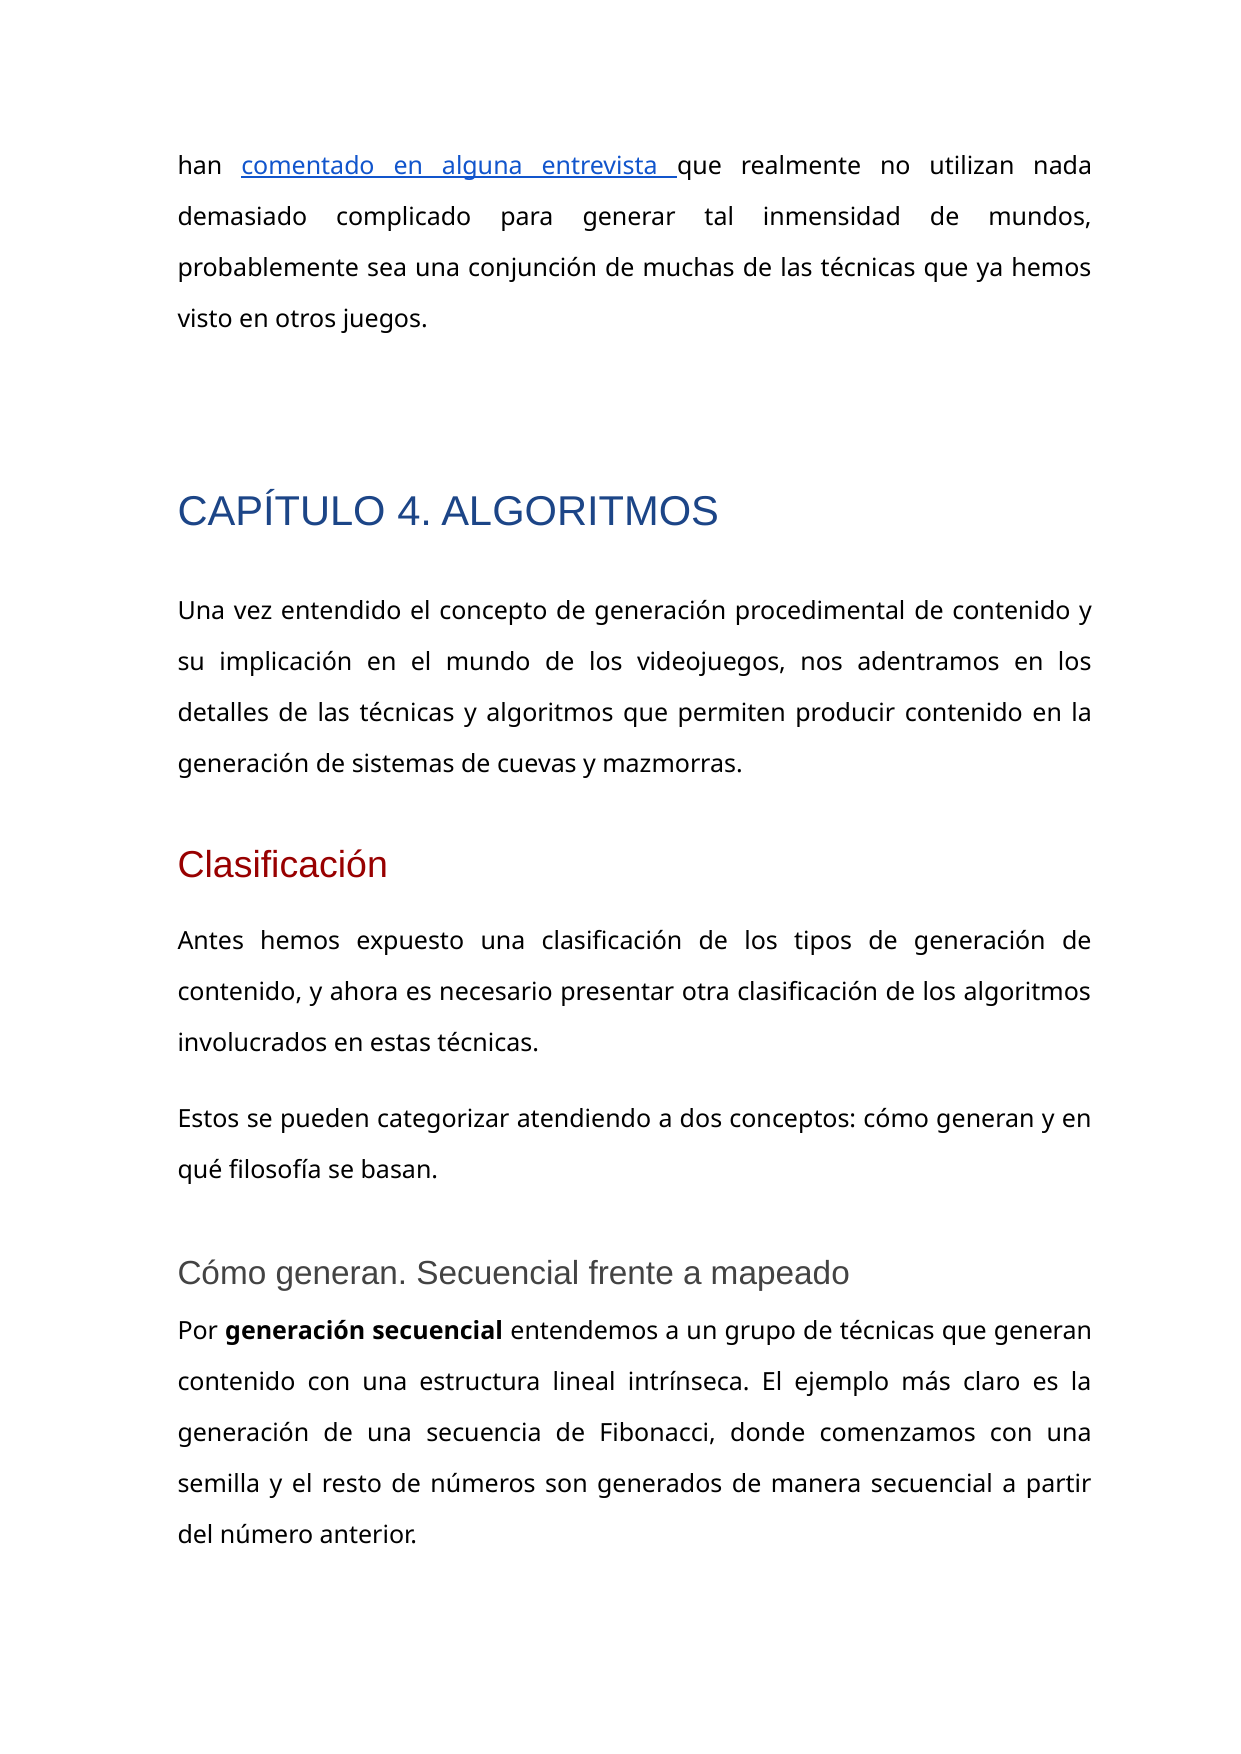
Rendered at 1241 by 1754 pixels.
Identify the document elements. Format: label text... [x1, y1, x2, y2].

subtitle Clasificación [177, 842, 1093, 886]
text Una vez entendido el concepto de generación procedimental de contenido y su implicación en el mundo de los videojuegos, nos adentramos en los detalles de las técnicas y algoritmos que permiten producir contenido en la generación de sistemas de cuevas y mazmorras. [177, 592, 1093, 779]
subtitle CAPÍTULO 4. ALGORITMOS [177, 486, 1093, 534]
text Estos se pueden categorizar atendiendo a dos conceptos: cómo generan y en qué filosofía se basan. [177, 1101, 1093, 1186]
text Antes hemos expuesto una clasificación de los tipos de generación de contenido, y ahora es necesario presentar otra clasificación de los algoritmos involucrados en estas técnicas. [177, 923, 1093, 1059]
subtitle Cómo generan. Secuencial frente a mapeado [177, 1253, 1093, 1292]
text han comentado en alguna entrevista que realmente no utilizan nada demasiado complicado para generar tal inmensidad de mundos, probablemente sea una conjunción de muchas de las técnicas que ya hemos visto en otros juegos. [177, 148, 1093, 335]
text Por generación secuencial entendemos a un grupo de técnicas que generan contenido con una estructura lineal intrínseca. El ejemplo más claro es la generación de una secuencia de Fibonacci, donde comenzamos con una semilla y el resto de números son generados de manera secuencial a partir del número anterior. [177, 1312, 1093, 1551]
